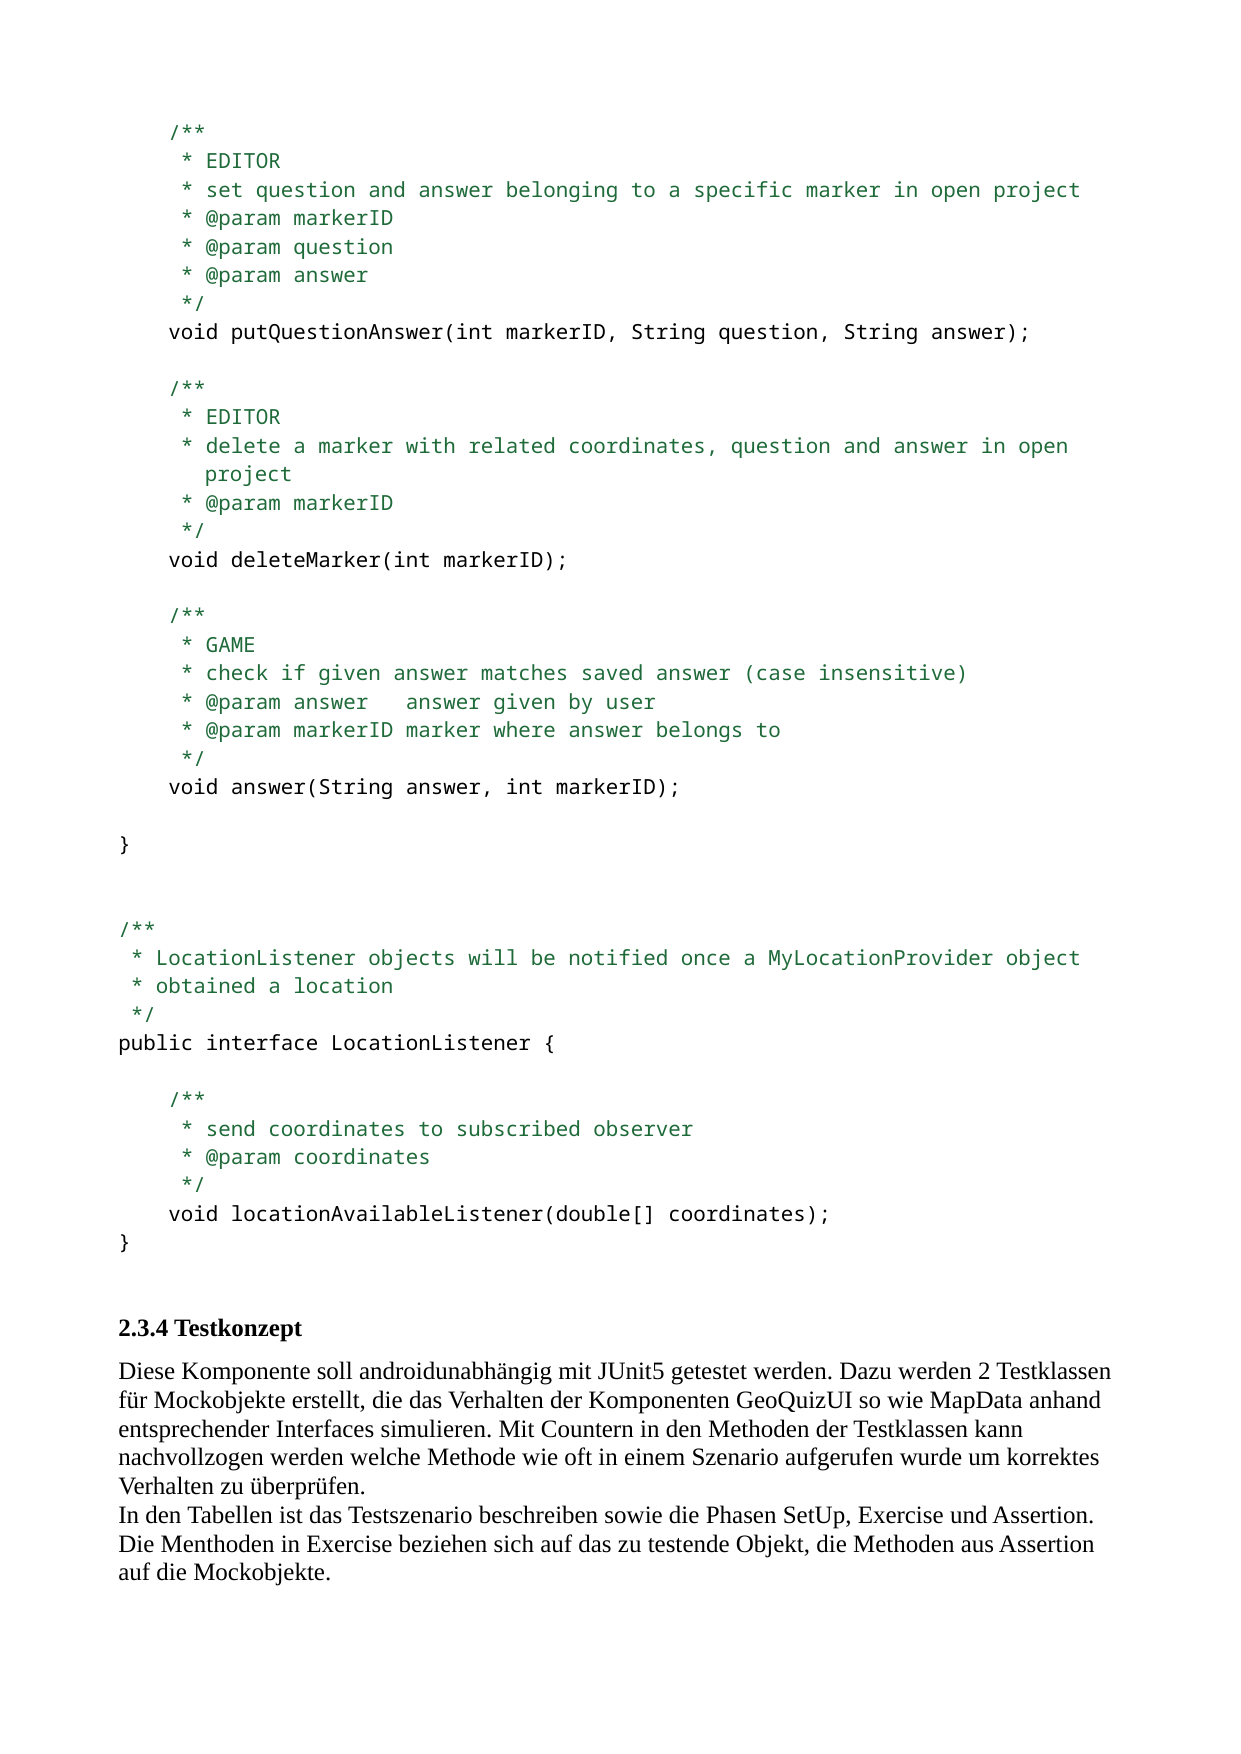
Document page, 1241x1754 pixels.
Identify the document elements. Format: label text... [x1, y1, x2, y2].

text /** * EDITOR * set question and answer belonging to a specific marker in open project * @param markerID * @param question * @param answer */ void putQuestionAnswer(int markerID, String question, String answer); /** * EDITOR * delete a marker with related coordinates, question and answer in open project * @param markerID */ void deleteMarker(int markerID); /** * GAME * check if given answer matches saved answer (case insensitive) * @param answer answer given by user * @param markerID marker where answer belongs to */ void answer(String answer, int markerID); } [118, 118, 1122, 857]
text Diese Komponente soll androidunabhängig mit JUnit5 getestet werden. Dazu werden 2 Testklassen für Mockobjekte erstellt, die das Verhalten der Komponenten GeoQuizUI so wie MapData anhand entsprechender Interfaces simulieren. Mit Countern in den Methoden der Testklassen kann nachvollzogen werden welche Methode wie oft in einem Szenario aufgerufen wurde um korrektes Verhalten zu überprüfen. [118, 1356, 1122, 1500]
text In den Tabellen ist das Testszenario beschreiben sowie die Phasen SetUp, Exercise und Assertion. Die Menthoden in Exercise beziehen sich auf das zu testende Objekt, die Methoden aus Assertion auf die Mockobjekte. [118, 1500, 1122, 1586]
text * obtained a location */ public interface LocationListener { /** * send coordinates to subscribed observer * @param coordinates */ void locationAvailableListener(double[] coordinates); } [118, 972, 1122, 1256]
text 2.3.4 Testkonzept [118, 1313, 1122, 1342]
text /** * LocationListener objects will be notified once a MyLocationProvider object [118, 915, 1122, 972]
